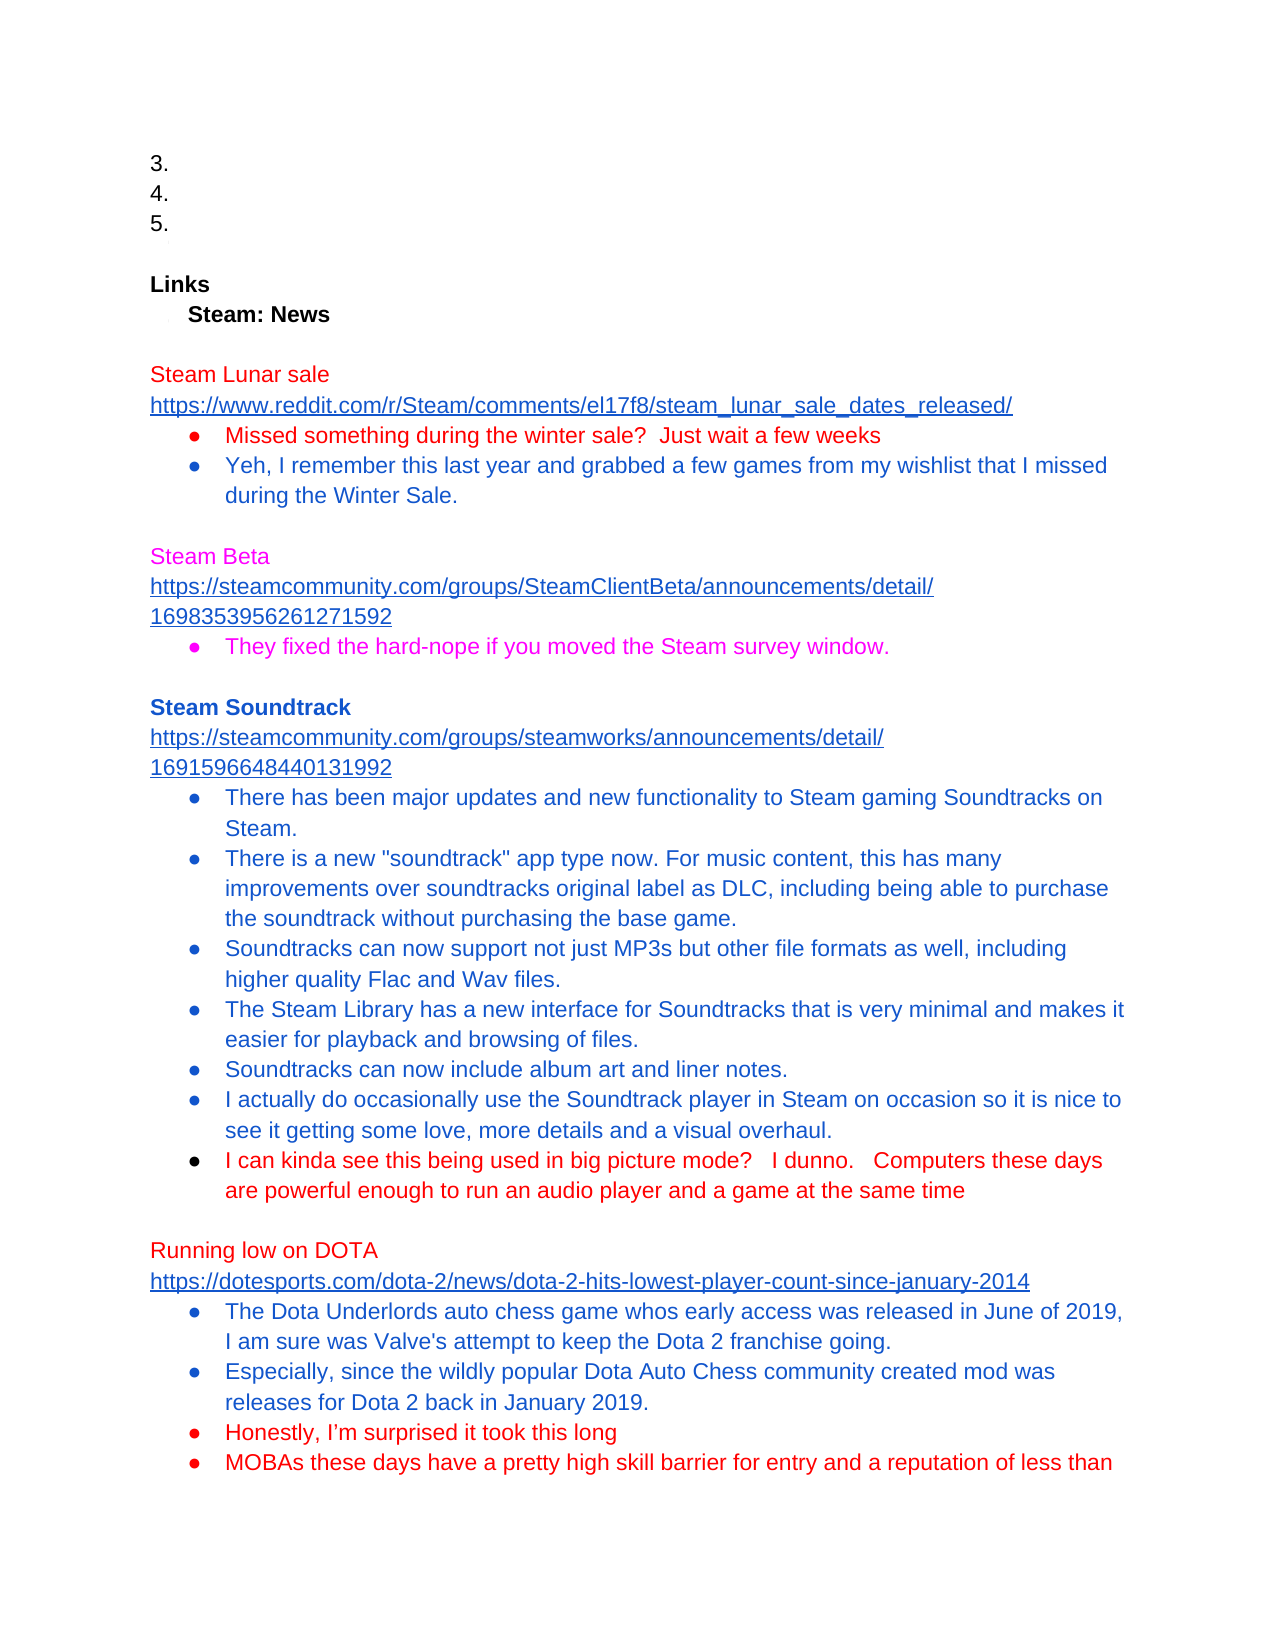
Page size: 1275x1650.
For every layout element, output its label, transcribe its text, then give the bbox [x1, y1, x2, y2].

list They fixed the hard-nope if you moved the Steam survey window. [187, 633, 1125, 660]
list MOBAs these days have a pretty high skill barrier for entry and a reputation of less than [187, 1449, 1125, 1475]
list Missed something during the winter sale? Just wait a few weeks [187, 422, 1125, 448]
text https://steamcommunity.com/groups/SteamClientBeta/announcements/detail/1698353956261271592 [150, 573, 1125, 629]
text Links [150, 271, 1125, 297]
text https://steamcommunity.com/groups/steamworks/announcements/detail/1691596648440131992 [150, 724, 1125, 781]
text Steam Beta [150, 543, 1125, 569]
list Soundtracks can now support not just MP3s but other file formats as well, including higher quality Flac and Wav files. [187, 935, 1125, 992]
list There has been major updates and new functionality to Steam gaming Soundtracks on Steam. [187, 784, 1125, 841]
text Steam Soundtrack [150, 694, 1125, 720]
list Soundtracks can now include album art and liner notes. [187, 1056, 1125, 1083]
list I actually do occasionally use the Soundtrack player in Steam on occasion so it is nice to see it getting some love, more details and a visual overhaul. [187, 1086, 1125, 1143]
list The Steam Library has a new interface for Soundtracks that is very minimal and makes it easier for playback and browsing of files. [187, 996, 1125, 1052]
text 4. [150, 180, 1125, 207]
list Honestly, I’m surprised it took this long [187, 1419, 1125, 1445]
text https://www.reddit.com/r/Steam/comments/el17f8/steam_lunar_sale_dates_released/ [150, 392, 1125, 418]
text https://dotesports.com/dota-2/news/dota-2-hits-lowest-player-count-since-january-2014 [150, 1268, 1125, 1294]
list The Dota Underlords auto chess game whos early access was released in June of 2019, I am sure was Valve's attempt to keep the Dota 2 franchise going. [187, 1298, 1125, 1354]
list I can kinda see this being used in big picture mode? I dunno. Computers these days are powerful enough to run an audio player and a game at the same time [187, 1147, 1125, 1203]
text 5. [150, 210, 1125, 237]
list There is a new "soundtrack" app type now. For music content, this has many improvements over soundtracks original label as DLC, including being able to purchase the soundtrack without purchasing the base game. [187, 845, 1125, 932]
text 3. [150, 150, 1125, 176]
list Yeh, I remember this last year and grabbed a few games from my wishlist that I missed during the Winter Sale. [187, 452, 1125, 509]
text Steam Lunar sale [150, 361, 1125, 388]
text Running low on DOTA [150, 1237, 1125, 1264]
list Especially, since the wildly popular Dota Auto Chess community created mod was releases for Dota 2 back in January 2019. [187, 1358, 1125, 1415]
text Steam: News [150, 301, 1125, 327]
